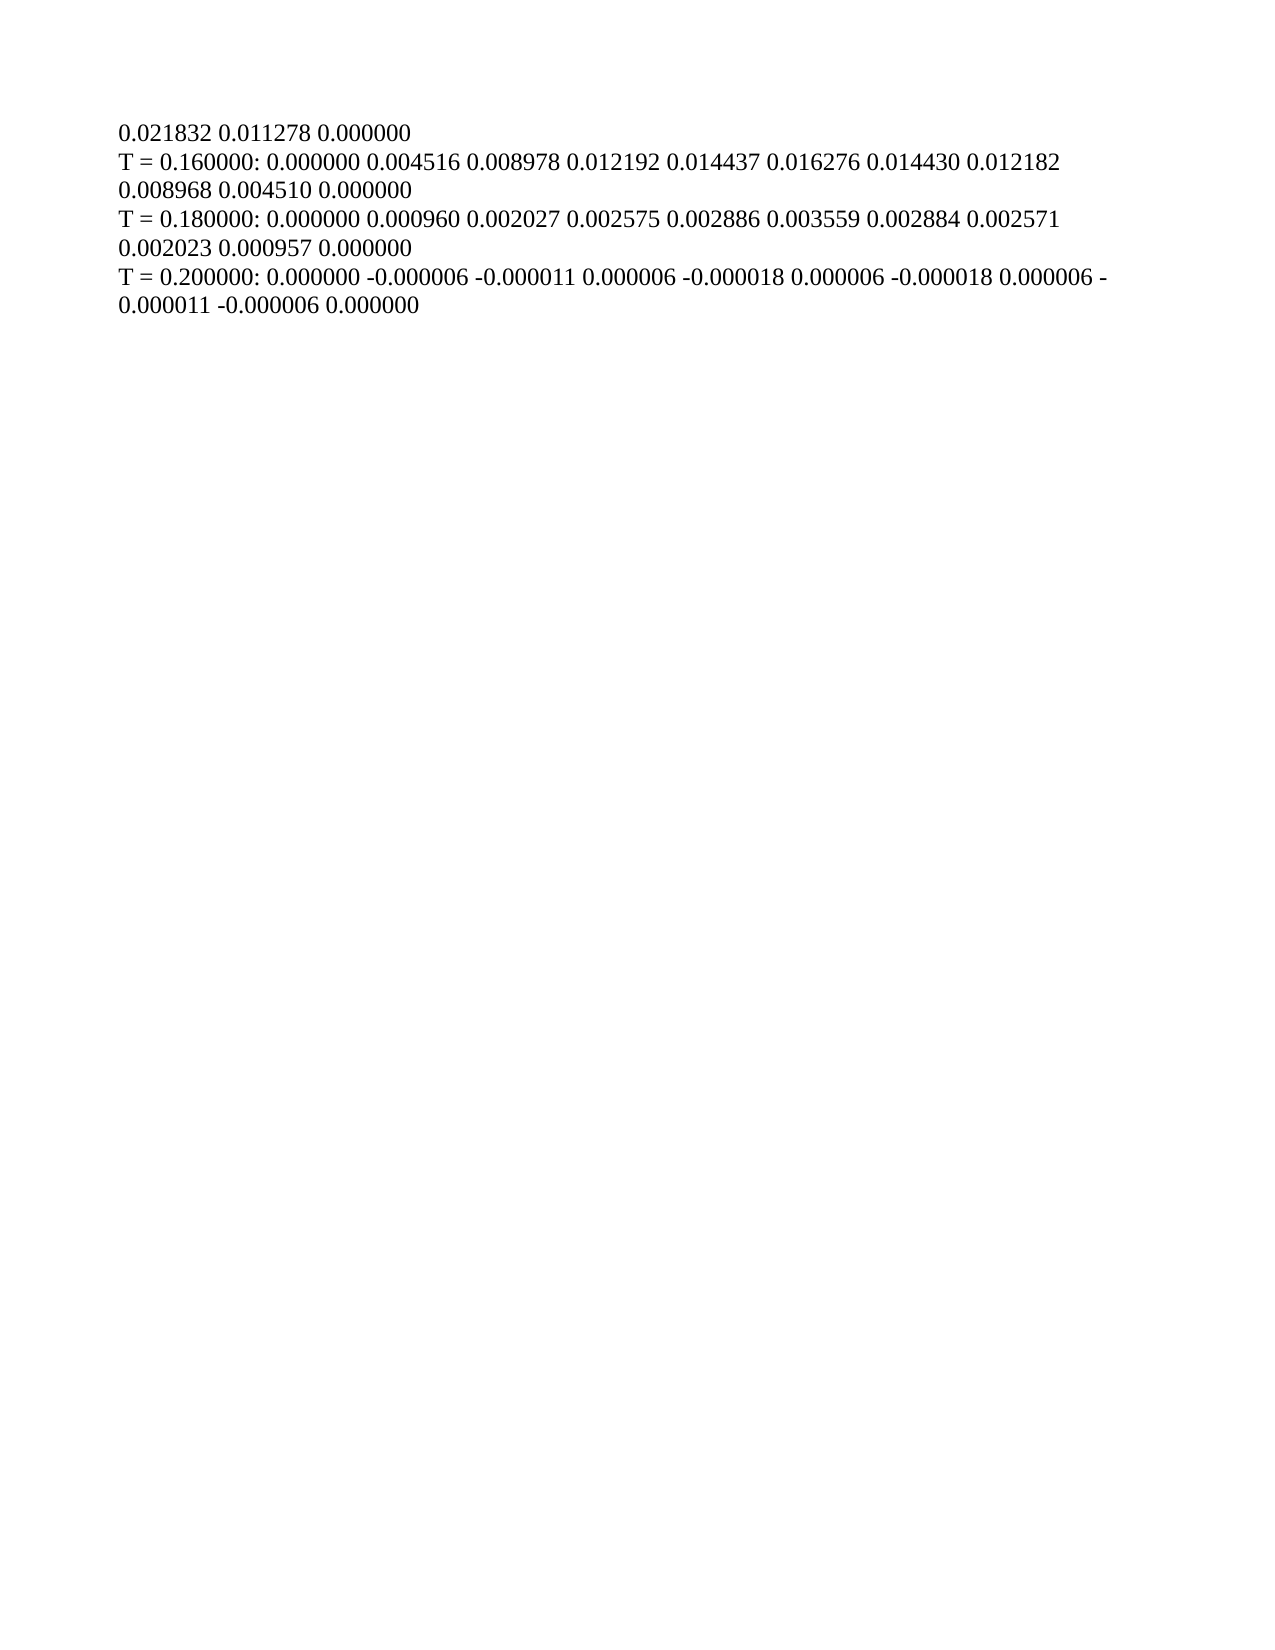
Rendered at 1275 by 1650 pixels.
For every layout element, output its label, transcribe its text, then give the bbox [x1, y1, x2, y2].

text 0.021832 0.011278 0.000000 [118, 118, 1157, 147]
text T = 0.160000: 0.000000 0.004516 0.008978 0.012192 0.014437 0.016276 0.014430 0.012182 0.008968 0.004510 0.000000 [118, 147, 1157, 204]
text T = 0.200000: 0.000000 -0.000006 -0.000011 0.000006 -0.000018 0.000006 -0.000018 0.000006 -0.000011 -0.000006 0.000000 [118, 262, 1157, 319]
text T = 0.180000: 0.000000 0.000960 0.002027 0.002575 0.002886 0.003559 0.002884 0.002571 0.002023 0.000957 0.000000 [118, 204, 1157, 262]
